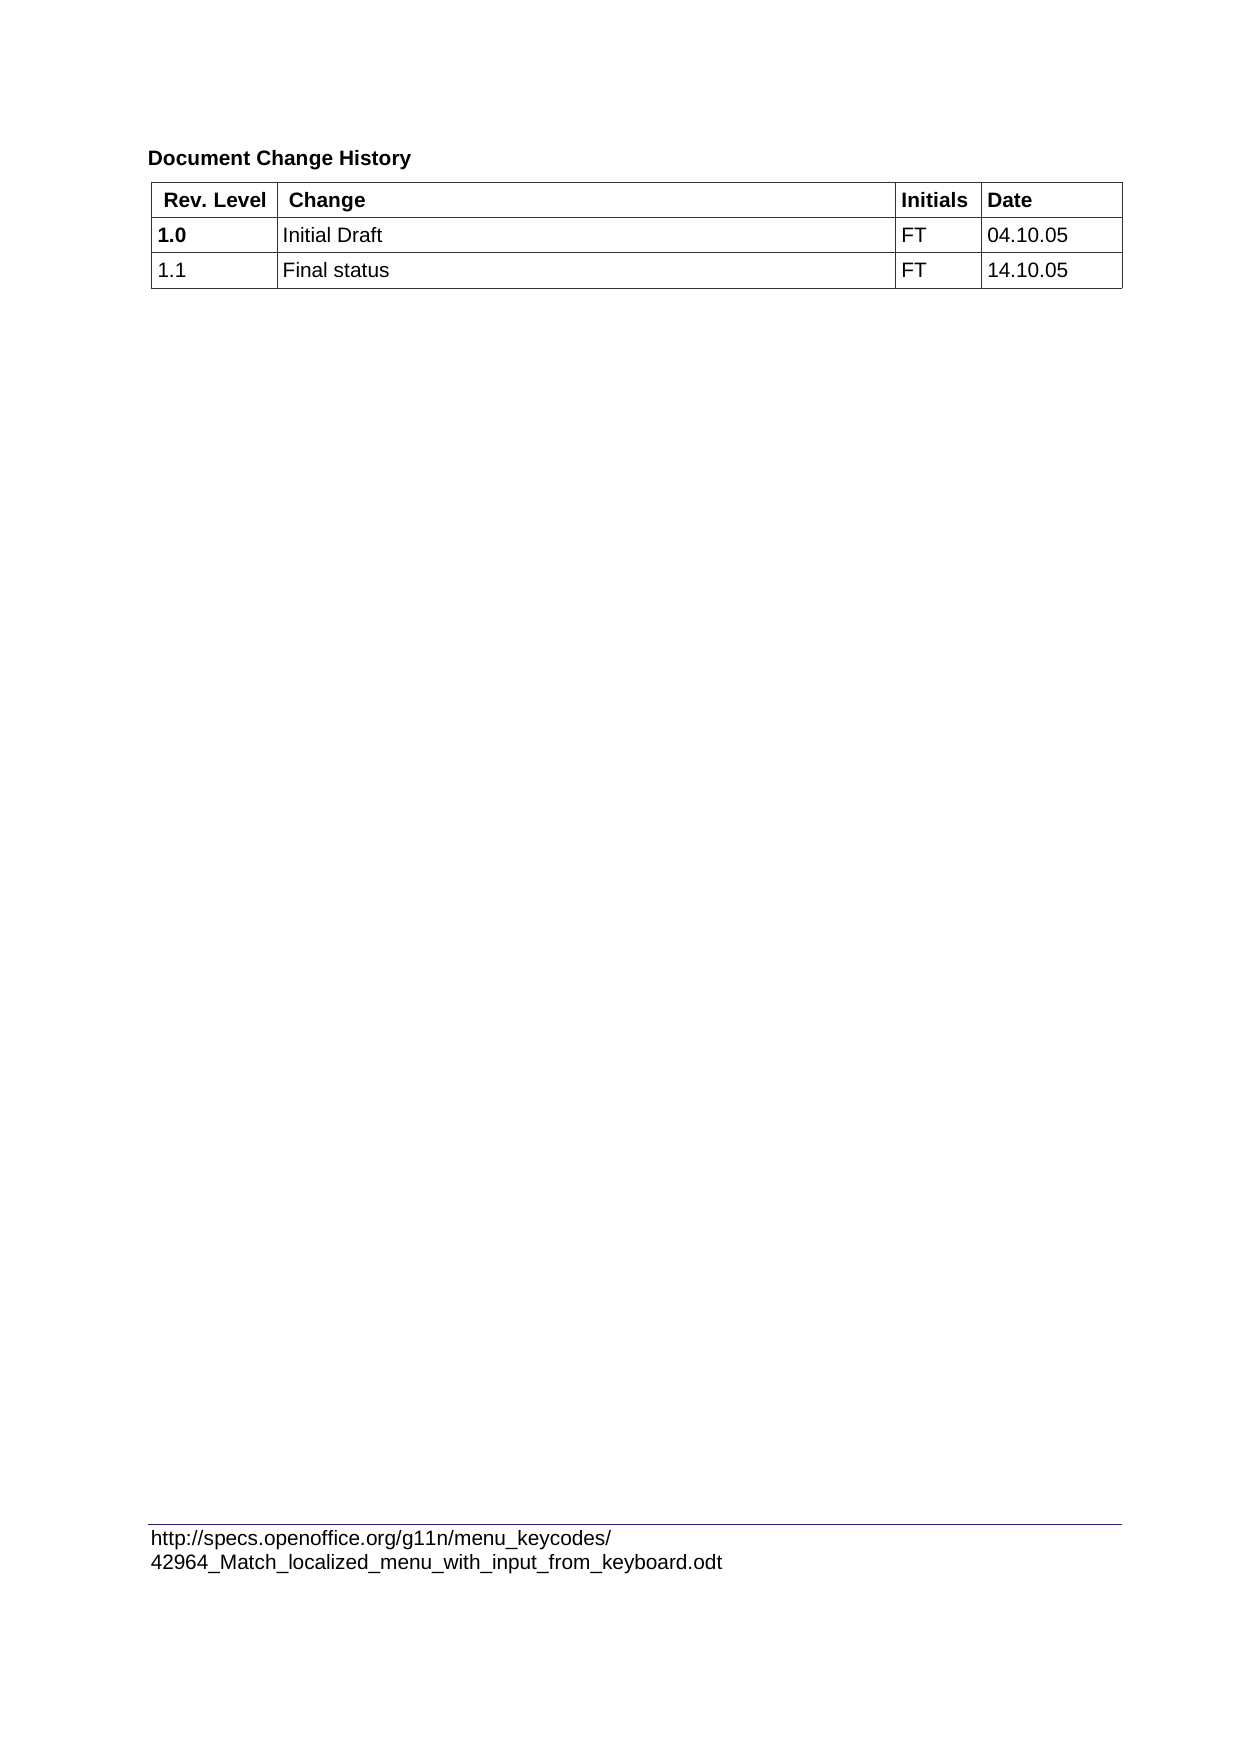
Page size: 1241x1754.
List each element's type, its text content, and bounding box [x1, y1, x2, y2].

table_cell 1.0 [152, 218, 277, 252]
table_cell FT [896, 218, 981, 252]
table_cell 04.10.05 [982, 218, 1122, 252]
table_cell 14.10.05 [982, 253, 1122, 288]
table_header Rev. Level [152, 183, 277, 217]
table_cell 1.1 [152, 253, 277, 288]
table_cell Initial Draft [278, 218, 895, 252]
table_cell Final status [278, 253, 895, 288]
table_cell FT [896, 253, 981, 288]
table_header Initials [896, 183, 981, 217]
table_header Change [278, 183, 895, 217]
text Document Change History [148, 146, 1122, 170]
table_header Date [982, 183, 1122, 217]
